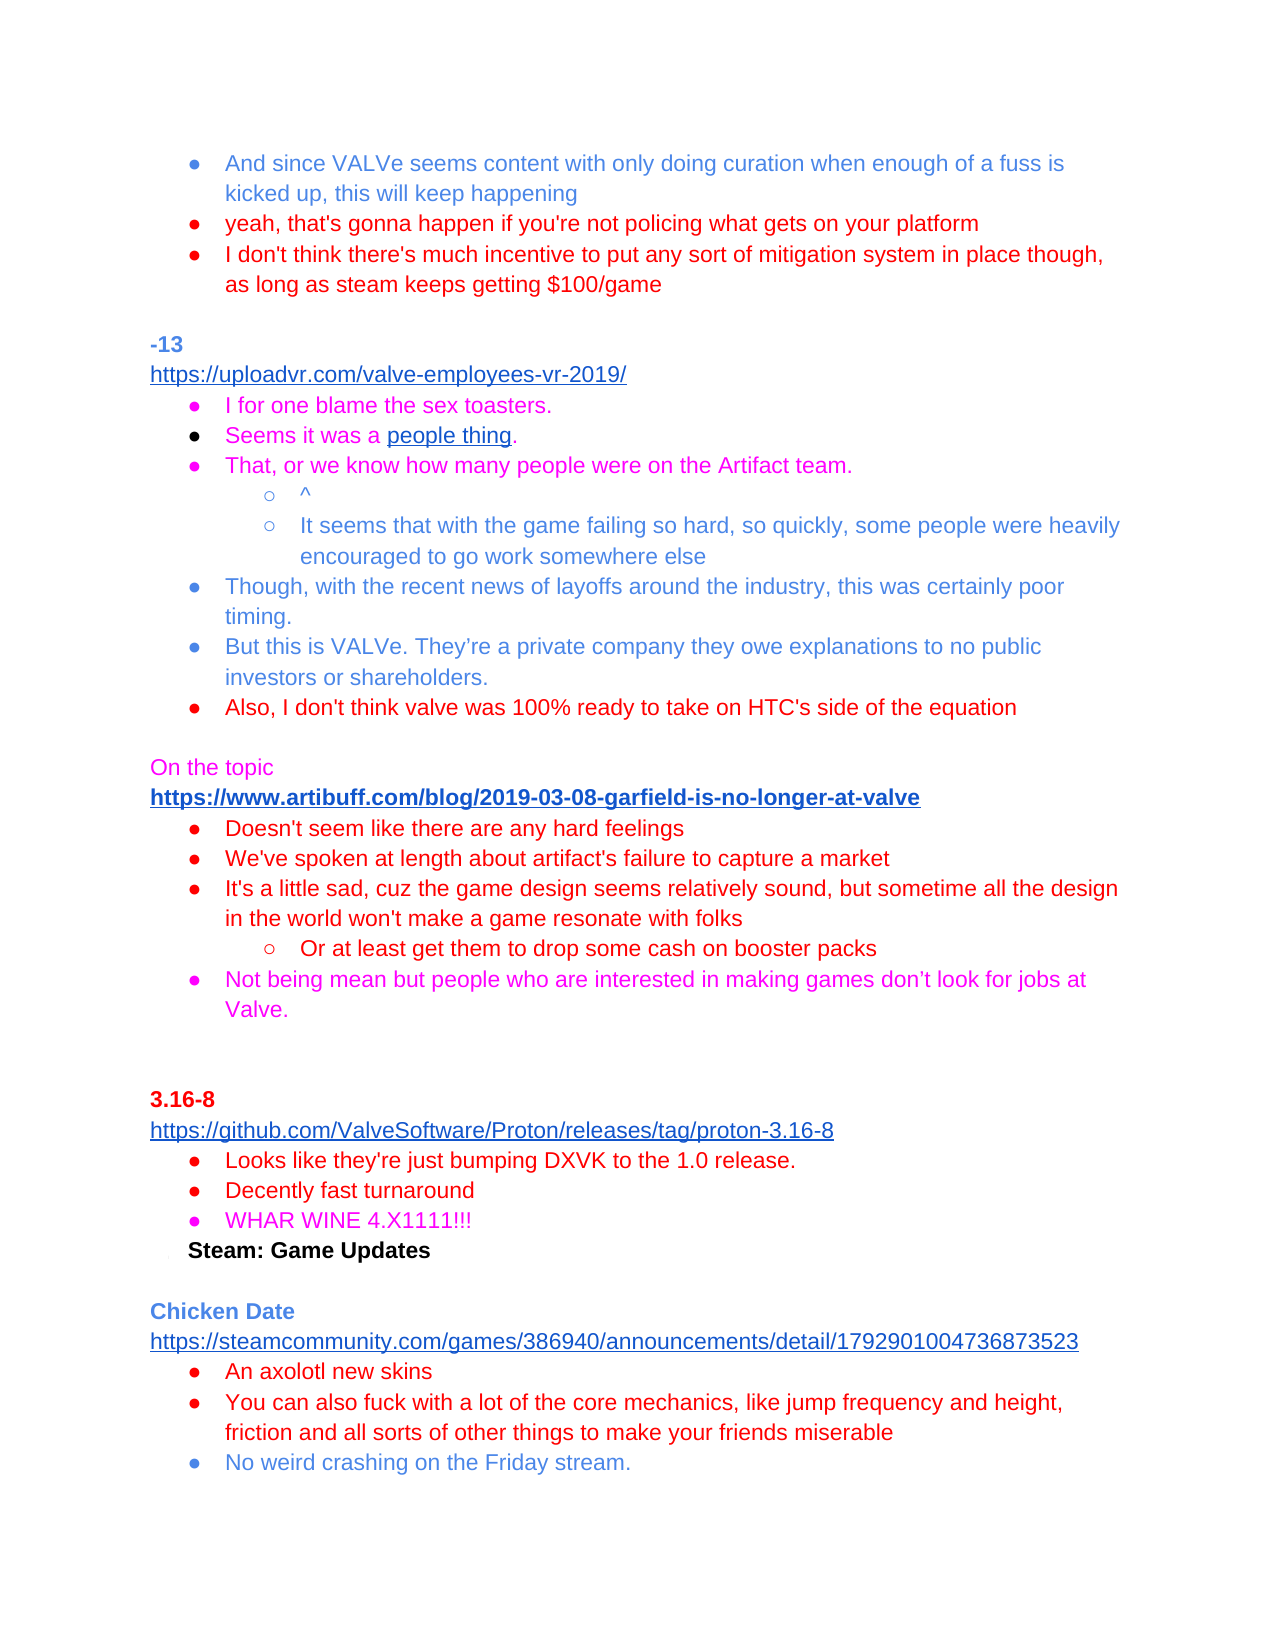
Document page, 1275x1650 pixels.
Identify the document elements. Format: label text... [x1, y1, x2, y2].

list Or at least get them to drop some cash on booster packs [262, 935, 1125, 962]
list Also, I don't think valve was 100% ready to take on HTC's side of the equation [187, 694, 1125, 720]
text On the topic [150, 754, 1125, 781]
list You can also fuck with a lot of the core mechanics, like jump frequency and height, friction and all sorts of other things to make your friends miserable [187, 1388, 1125, 1445]
list I don't think there's much incentive to put any sort of mitigation system in place though, as long as steam keeps getting $100/game [187, 241, 1125, 297]
list It's a little sad, cuz the game design seems relatively sound, but sometime all the design in the world won't make a game resonate with folks [187, 875, 1125, 932]
list We've spoken at length about artifact's failure to capture a market [187, 845, 1125, 871]
list Doesn't seem like there are any hard feelings [187, 814, 1125, 841]
text Chicken Date [150, 1298, 1125, 1324]
text https://github.com/ValveSoftware/Proton/releases/tag/proton-3.16-8 [150, 1117, 1125, 1143]
text 3.16-8 [150, 1086, 1125, 1113]
list Looks like they're just bumping DXVK to the 1.0 release. [187, 1147, 1125, 1173]
list But this is VALVe. They’re a private company they owe explanations to no public investors or shareholders. [187, 633, 1125, 690]
list WHAR WINE 4.X1111!!! [187, 1207, 1125, 1234]
text Steam: Game Updates [150, 1237, 1125, 1264]
list That, or we know how many people were on the Artifact team. [187, 452, 1125, 478]
list yeah, that's gonna happen if you're not policing what gets on your platform [187, 210, 1125, 237]
text -13 [150, 331, 1125, 358]
list Decently fast turnaround [187, 1177, 1125, 1203]
text https://www.artibuff.com/blog/2019-03-08-garfield-is-no-longer-at-valve [150, 784, 1125, 811]
list And since VALVe seems content with only doing curation when enough of a fuss is kicked up, this will keep happening [187, 150, 1125, 207]
list Seems it was a people thing. [187, 422, 1125, 448]
text https://steamcommunity.com/games/386940/announcements/detail/1792901004736873523 [150, 1328, 1125, 1354]
list ^ [262, 482, 1125, 509]
list An axolotl new skins [187, 1358, 1125, 1385]
list No weird crashing on the Friday stream. [187, 1449, 1125, 1475]
list It seems that with the game failing so hard, so quickly, some people were heavily encouraged to go work somewhere else [262, 512, 1125, 569]
list Though, with the recent news of layoffs around the industry, this was certainly poor timing. [187, 573, 1125, 629]
list Not being mean but people who are interested in making games don’t look for jobs at Valve. [187, 966, 1125, 1022]
list I for one blame the sex toasters. [187, 392, 1125, 418]
text https://uploadvr.com/valve-employees-vr-2019/ [150, 361, 1125, 388]
